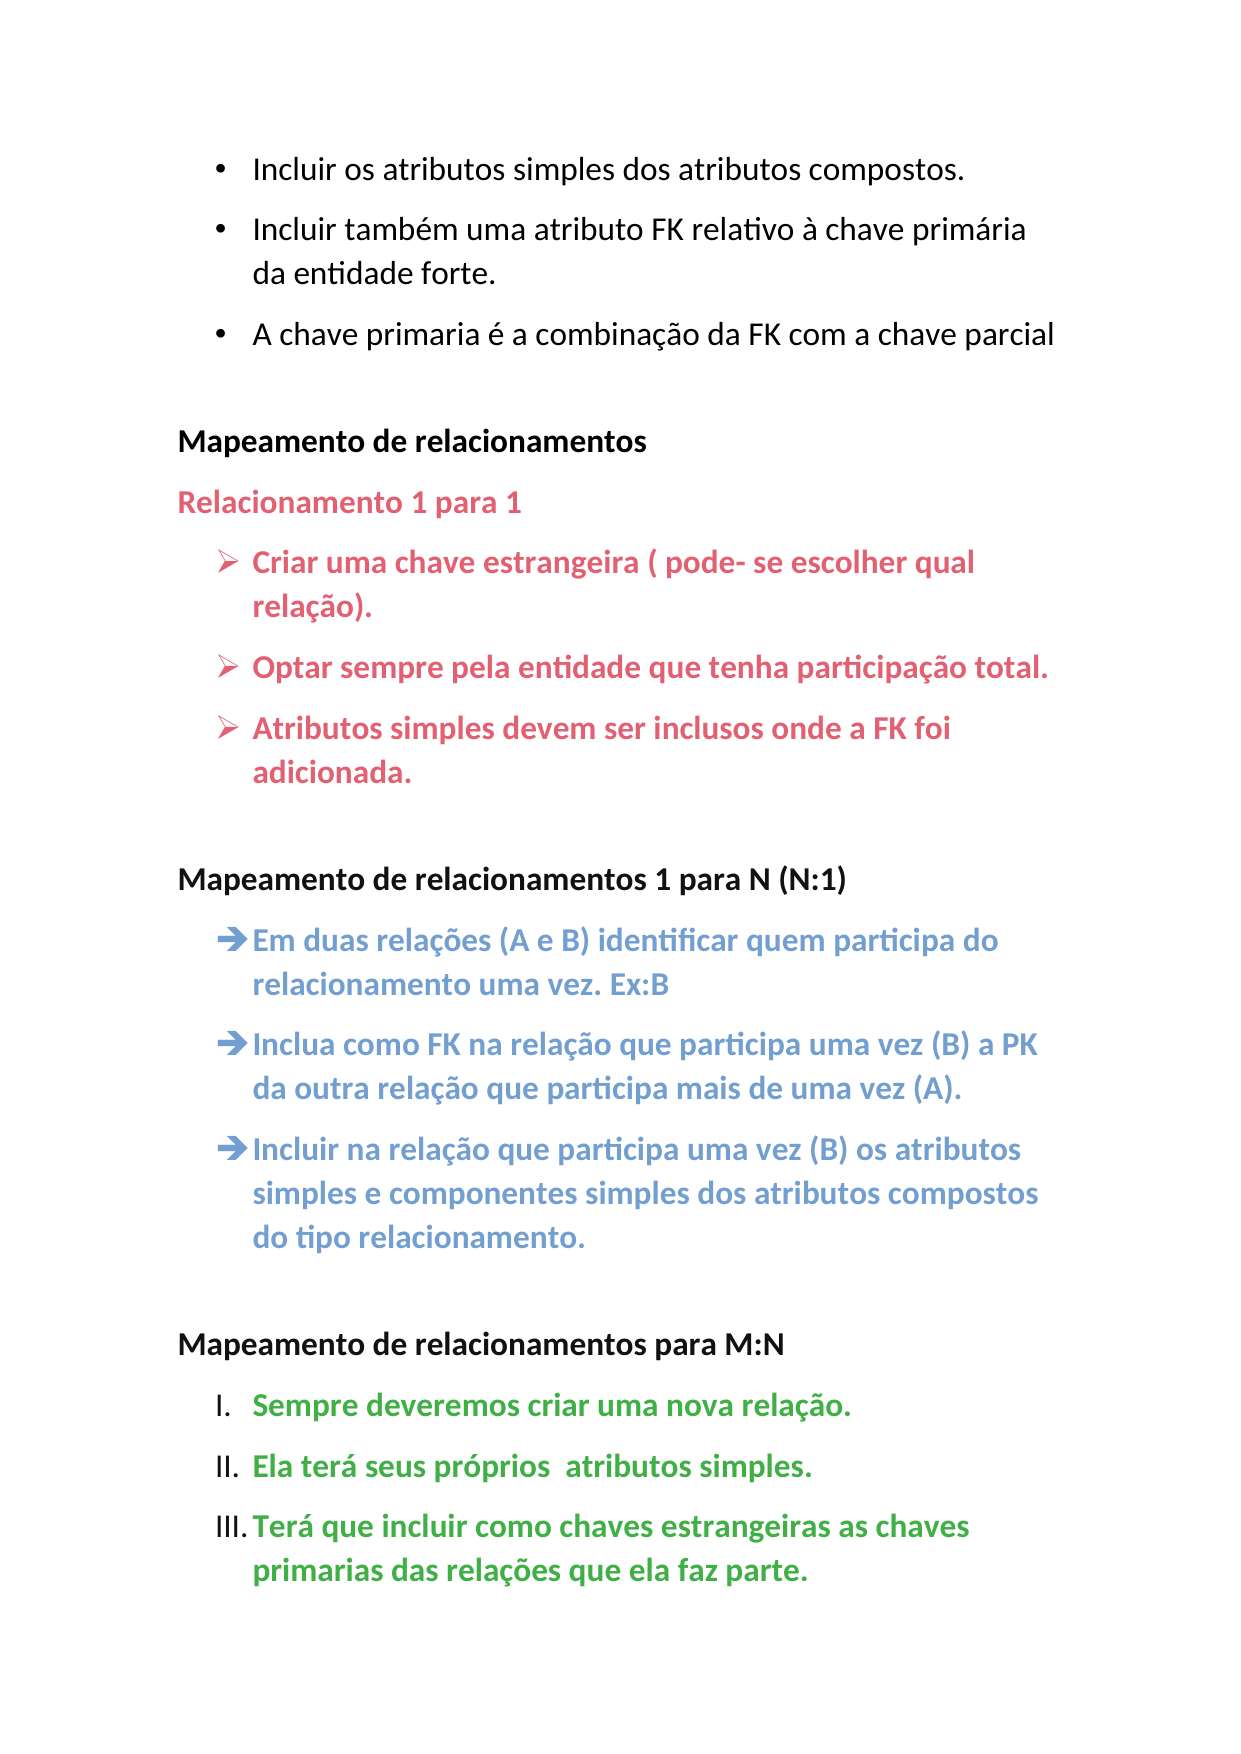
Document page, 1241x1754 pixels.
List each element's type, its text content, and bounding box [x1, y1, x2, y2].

list A chave primaria é a combinação da FK com a chave parcial [215, 313, 1063, 353]
list Terá que incluir como chaves estrangeiras as chaves primarias das relações que ela faz parte. [215, 1505, 1063, 1590]
list Sempre deveremos criar uma nova relação. [215, 1384, 1063, 1425]
list Incluir os atributos simples dos atributos compostos. [215, 148, 1063, 188]
text Mapeamento de relacionamentos [177, 420, 1063, 461]
text Relacionamento 1 para 1 [177, 481, 1063, 522]
text Mapeamento de relacionamentos 1 para N (N:1) [177, 858, 1063, 899]
text Mapeamento de relacionamentos para M:N [177, 1323, 1063, 1364]
list Atributos simples devem ser inclusos onde a FK foi adicionada. [215, 707, 1063, 791]
list Optar sempre pela entidade que tenha participação total. [215, 646, 1063, 687]
list Incluir também uma atributo FK relativo à chave primária da entidade forte. [215, 208, 1063, 293]
list Criar uma chave estrangeira ( pode- se escolher qual relação). [215, 542, 1063, 626]
list Incluir na relação que participa uma vez (B) os atributos simples e componentes simples dos atributos compostos do tipo relacionamento. [215, 1128, 1063, 1257]
list Ela terá seus próprios atributos simples. [215, 1445, 1063, 1485]
list Em duas relações (A e B) identificar quem participa do relacionamento uma vez. Ex:B [215, 919, 1063, 1003]
list Inclua como FK na relação que participa uma vez (B) a PK da outra relação que participa mais de uma vez (A). [215, 1023, 1063, 1108]
